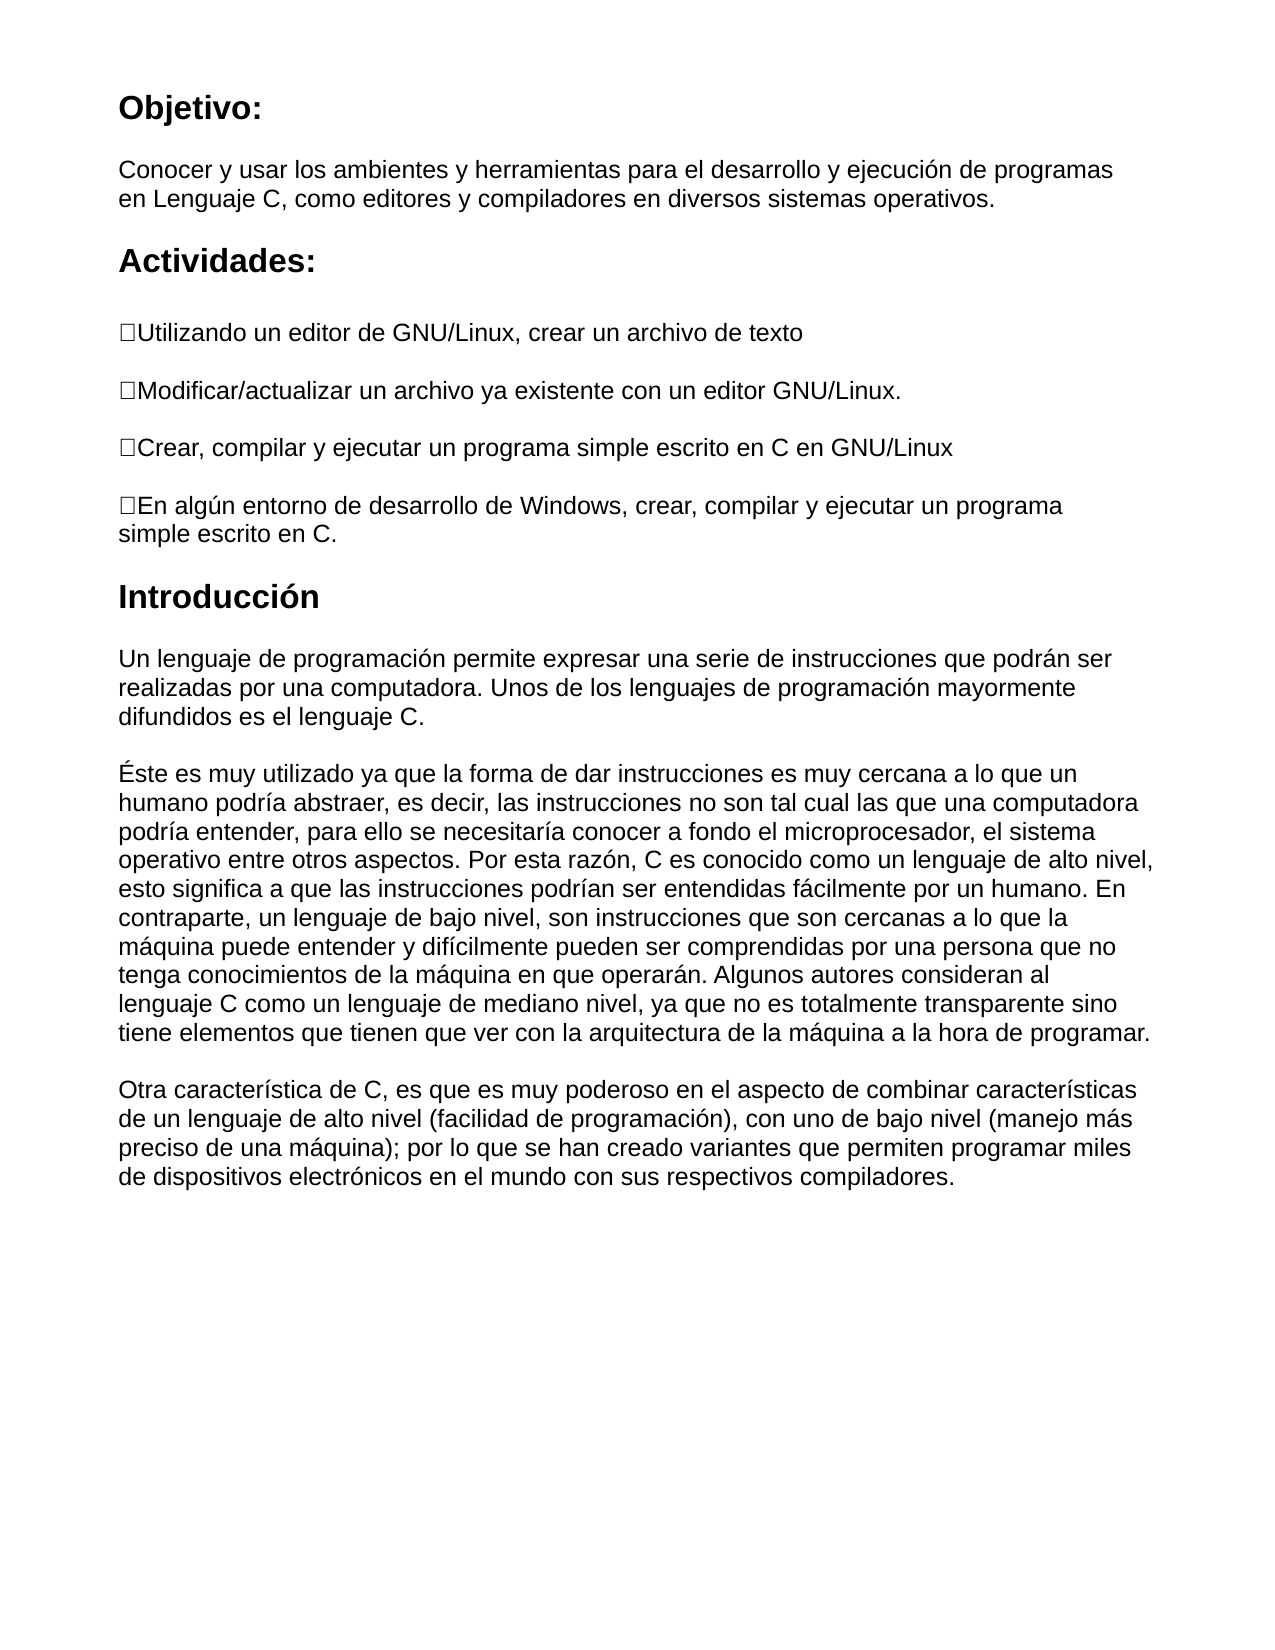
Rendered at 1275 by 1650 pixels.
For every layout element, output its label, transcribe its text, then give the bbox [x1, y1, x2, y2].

text tenga conocimientos de la máquina en que operarán. Algunos autores consideran al [118, 960, 1205, 989]
text de dispositivos electrónicos en el mundo con sus respectivos compiladores. [118, 1162, 1205, 1190]
text Crear, compilar y ejecutar un programa simple escrito en C en GNU/Linux [118, 433, 1205, 462]
text contraparte, un lenguaje de bajo nivel, son instrucciones que son cercanas a lo que la [118, 903, 1205, 932]
text simple escrito en C. [118, 519, 1205, 548]
text Conocer y usar los ambientes y herramientas para el desarrollo y ejecución de programas [118, 155, 1205, 184]
text preciso de una máquina); por lo que se han creado variantes que permiten programar miles [118, 1133, 1205, 1162]
text podría entender, para ello se necesitaría conocer a fondo el microprocesador, el sistema [118, 817, 1205, 845]
text difundidos es el lenguaje C. [118, 702, 1205, 730]
text de un lenguaje de alto nivel (facilidad de programación), con uno de bajo nivel (manejo más [118, 1104, 1205, 1133]
text realizadas por una computadora. Unos de los lenguajes de programación mayormente [118, 673, 1205, 702]
text tiene elementos que tienen que ver con la arquitectura de la máquina a la hora de programar. [118, 1018, 1205, 1047]
text Un lenguaje de programación permite expresar una serie de instrucciones que podrán ser [118, 644, 1205, 673]
text Introducción [118, 577, 1205, 615]
text humano podría abstraer, es decir, las instrucciones no son tal cual las que una computadora [118, 788, 1205, 817]
text Éste es muy utilizado ya que la forma de dar instrucciones es muy cercana a lo que un [118, 759, 1205, 788]
text máquina puede entender y difícilmente pueden ser comprendidas por una persona que no [118, 932, 1205, 960]
text Otra característica de C, es que es muy poderoso en el aspecto de combinar características [118, 1075, 1205, 1104]
text Utilizando un editor de GNU/Linux, crear un archivo de texto [118, 318, 1205, 347]
text Actividades: [118, 241, 1205, 280]
text lenguaje C como un lenguaje de mediano nivel, ya que no es totalmente transparente sino [118, 989, 1205, 1018]
text esto significa a que las instrucciones podrían ser entendidas fácilmente por un humano. En [118, 874, 1205, 903]
text Modificar/actualizar un archivo ya existente con un editor GNU/Linux. [118, 376, 1205, 404]
text Objetivo: [118, 88, 1205, 126]
text en Lenguaje C, como editores y compiladores en diversos sistemas operativos. [118, 184, 1205, 213]
text En algún entorno de desarrollo de Windows, crear, compilar y ejecutar un programa [118, 491, 1205, 519]
text operativo entre otros aspectos. Por esta razón, C es conocido como un lenguaje de alto nivel, [118, 845, 1205, 874]
